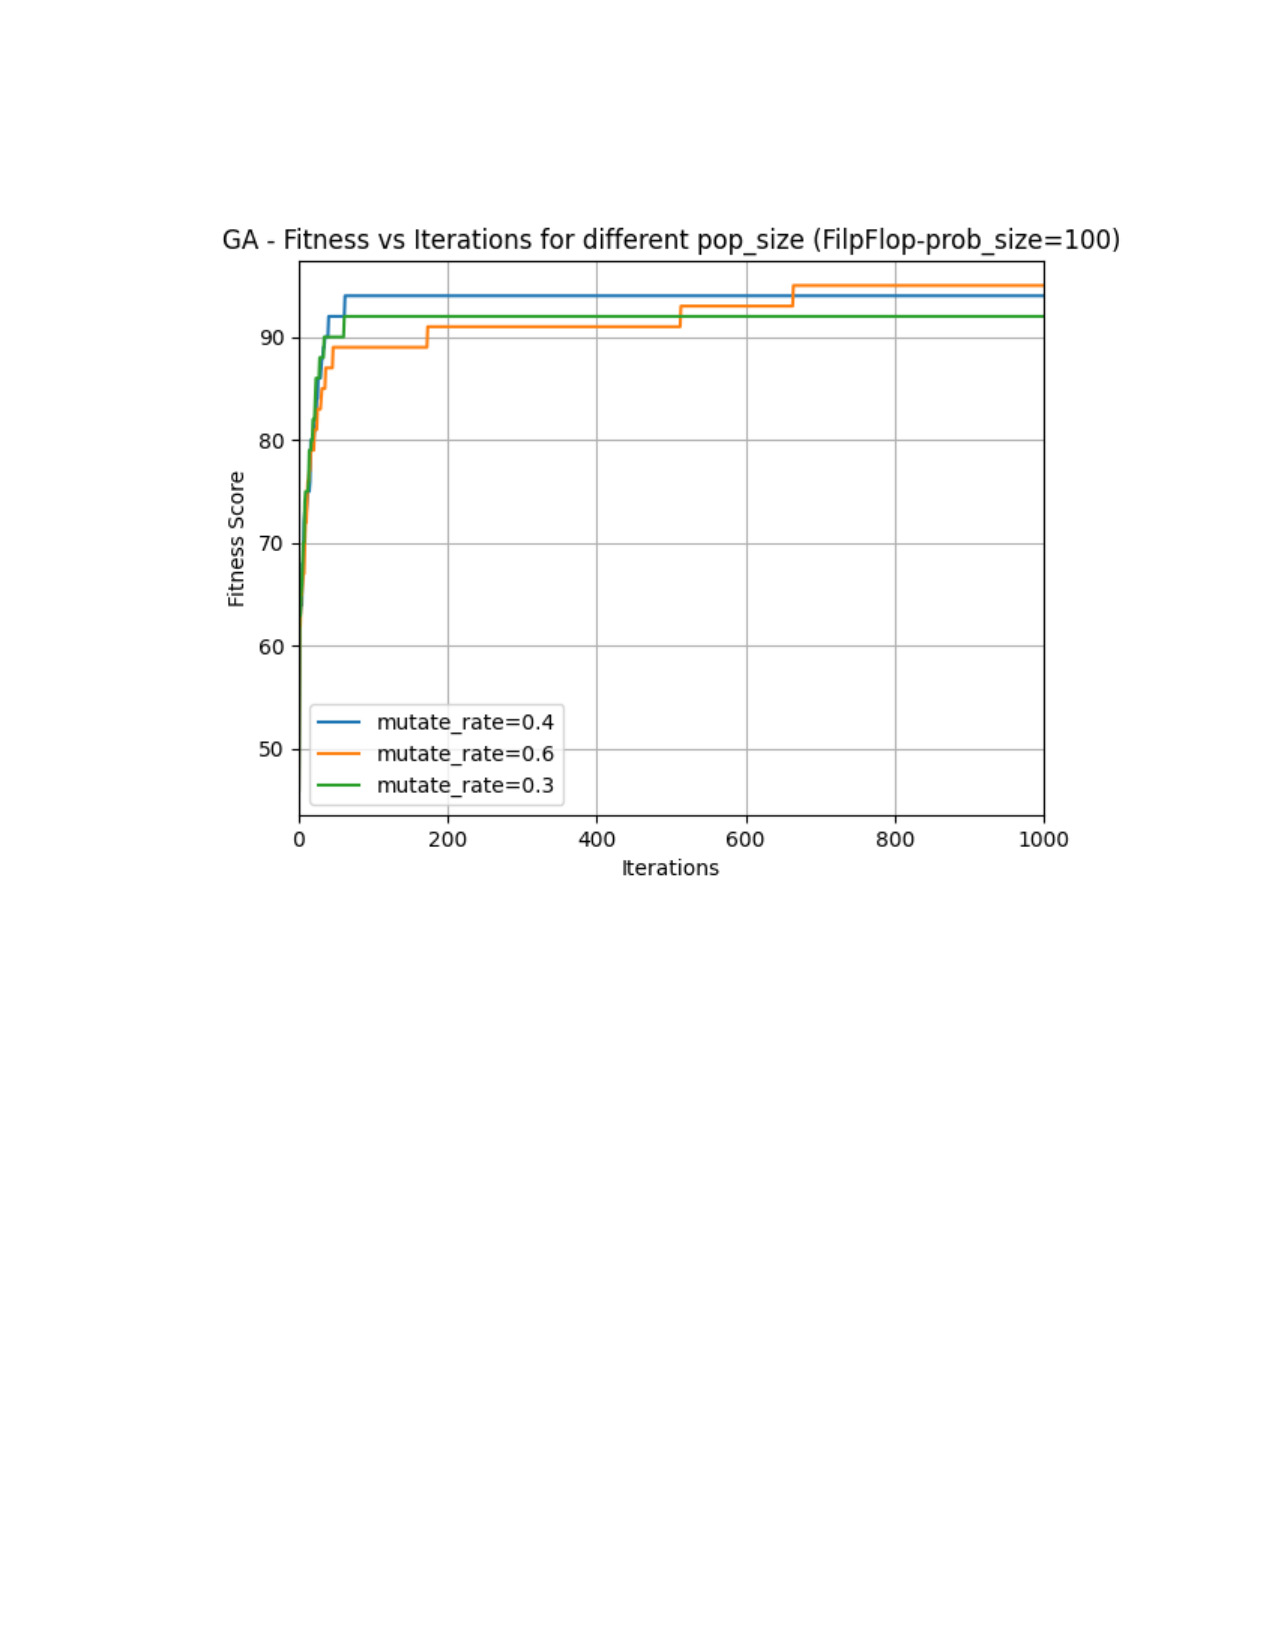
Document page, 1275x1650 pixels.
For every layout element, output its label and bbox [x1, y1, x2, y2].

picture [179, 175, 1140, 895]
